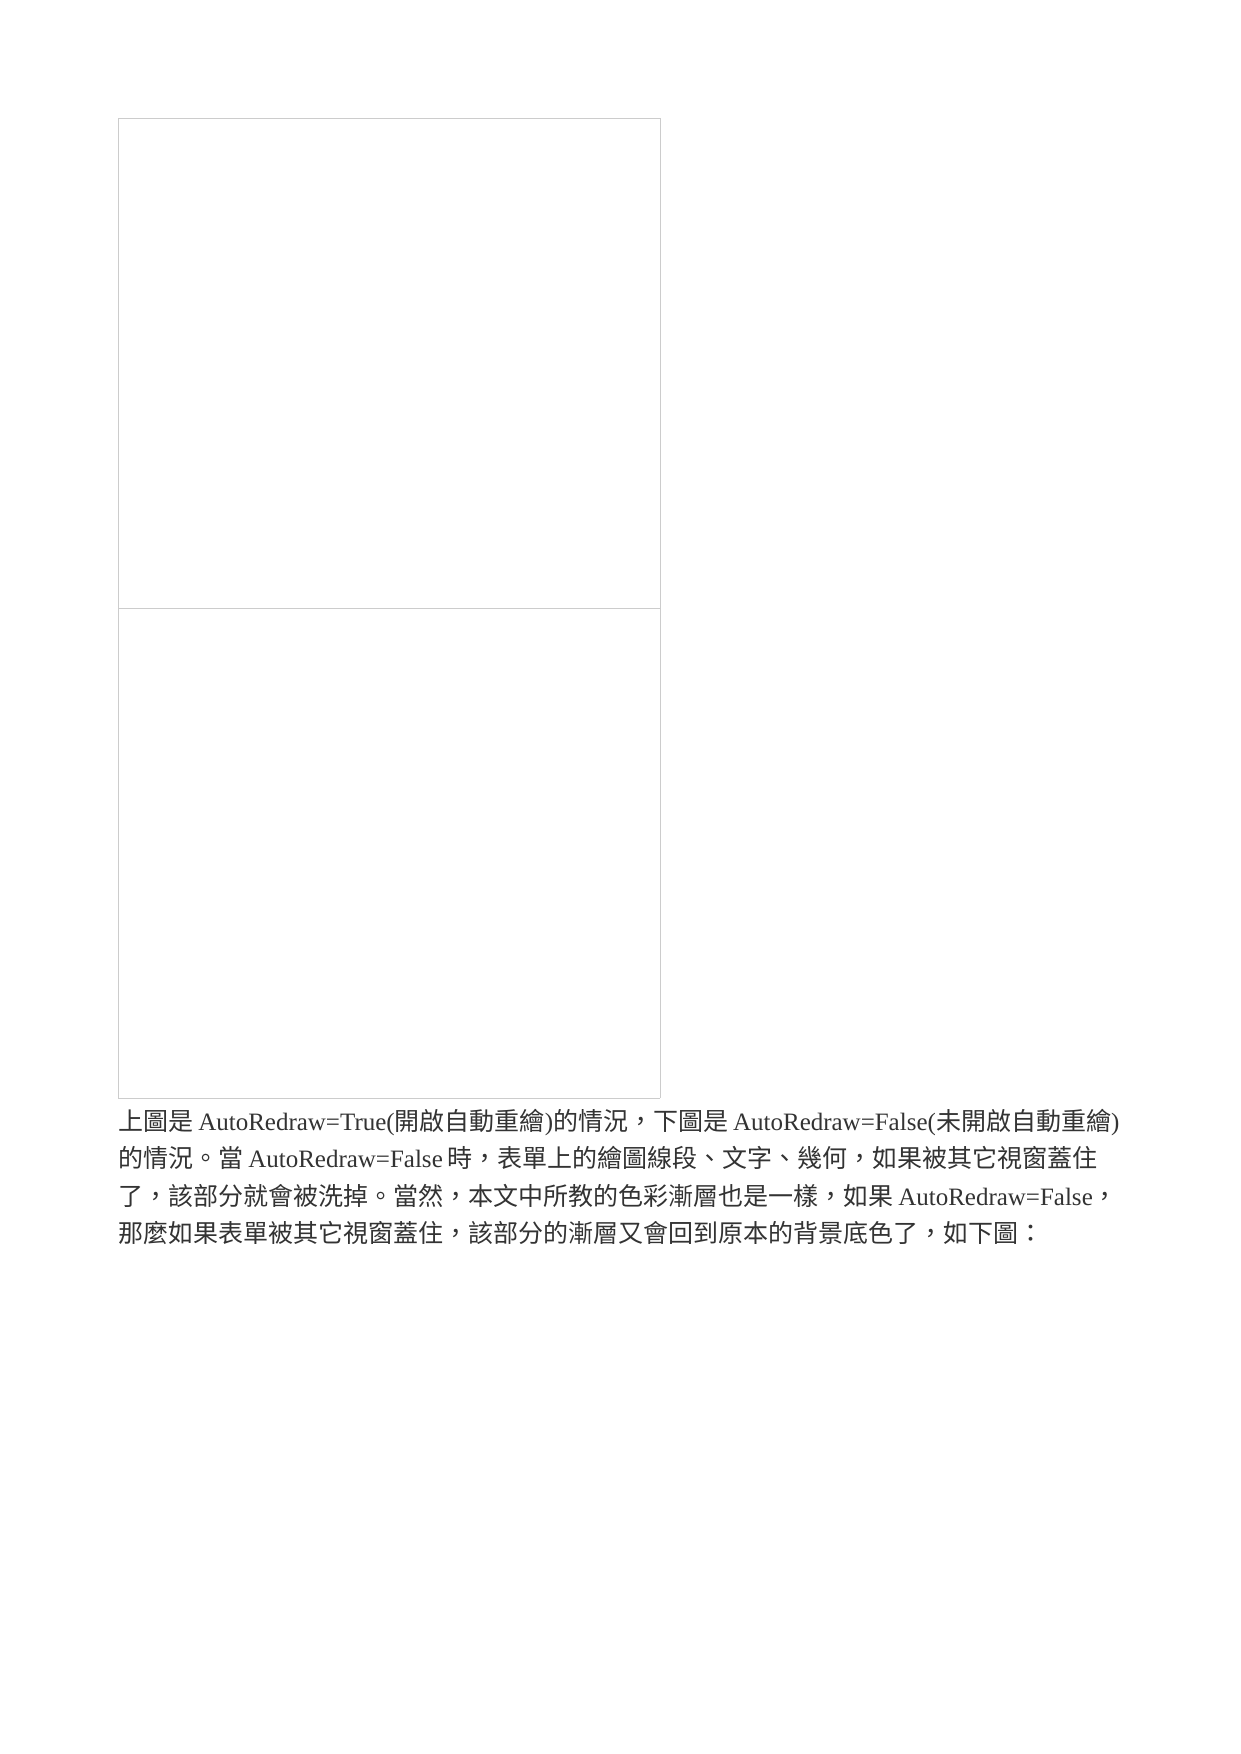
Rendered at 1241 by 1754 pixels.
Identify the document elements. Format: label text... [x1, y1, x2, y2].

text 上圖是AutoRedraw=True(開啟自動重繪)的情況，下圖是AutoRedraw=False(未開啟自動重繪)的情況。當AutoRedraw=False時，表單上的繪圖線段、文字、幾何，如果被其它視窗蓋住了，該部分就會被洗掉。當然，本文中所教的色彩漸層也是一樣，如果AutoRedraw=False，那麼如果表單被其它視窗蓋住，該部分的漸層又會回到原本的背景底色了，如下圖： [118, 1098, 1122, 1248]
